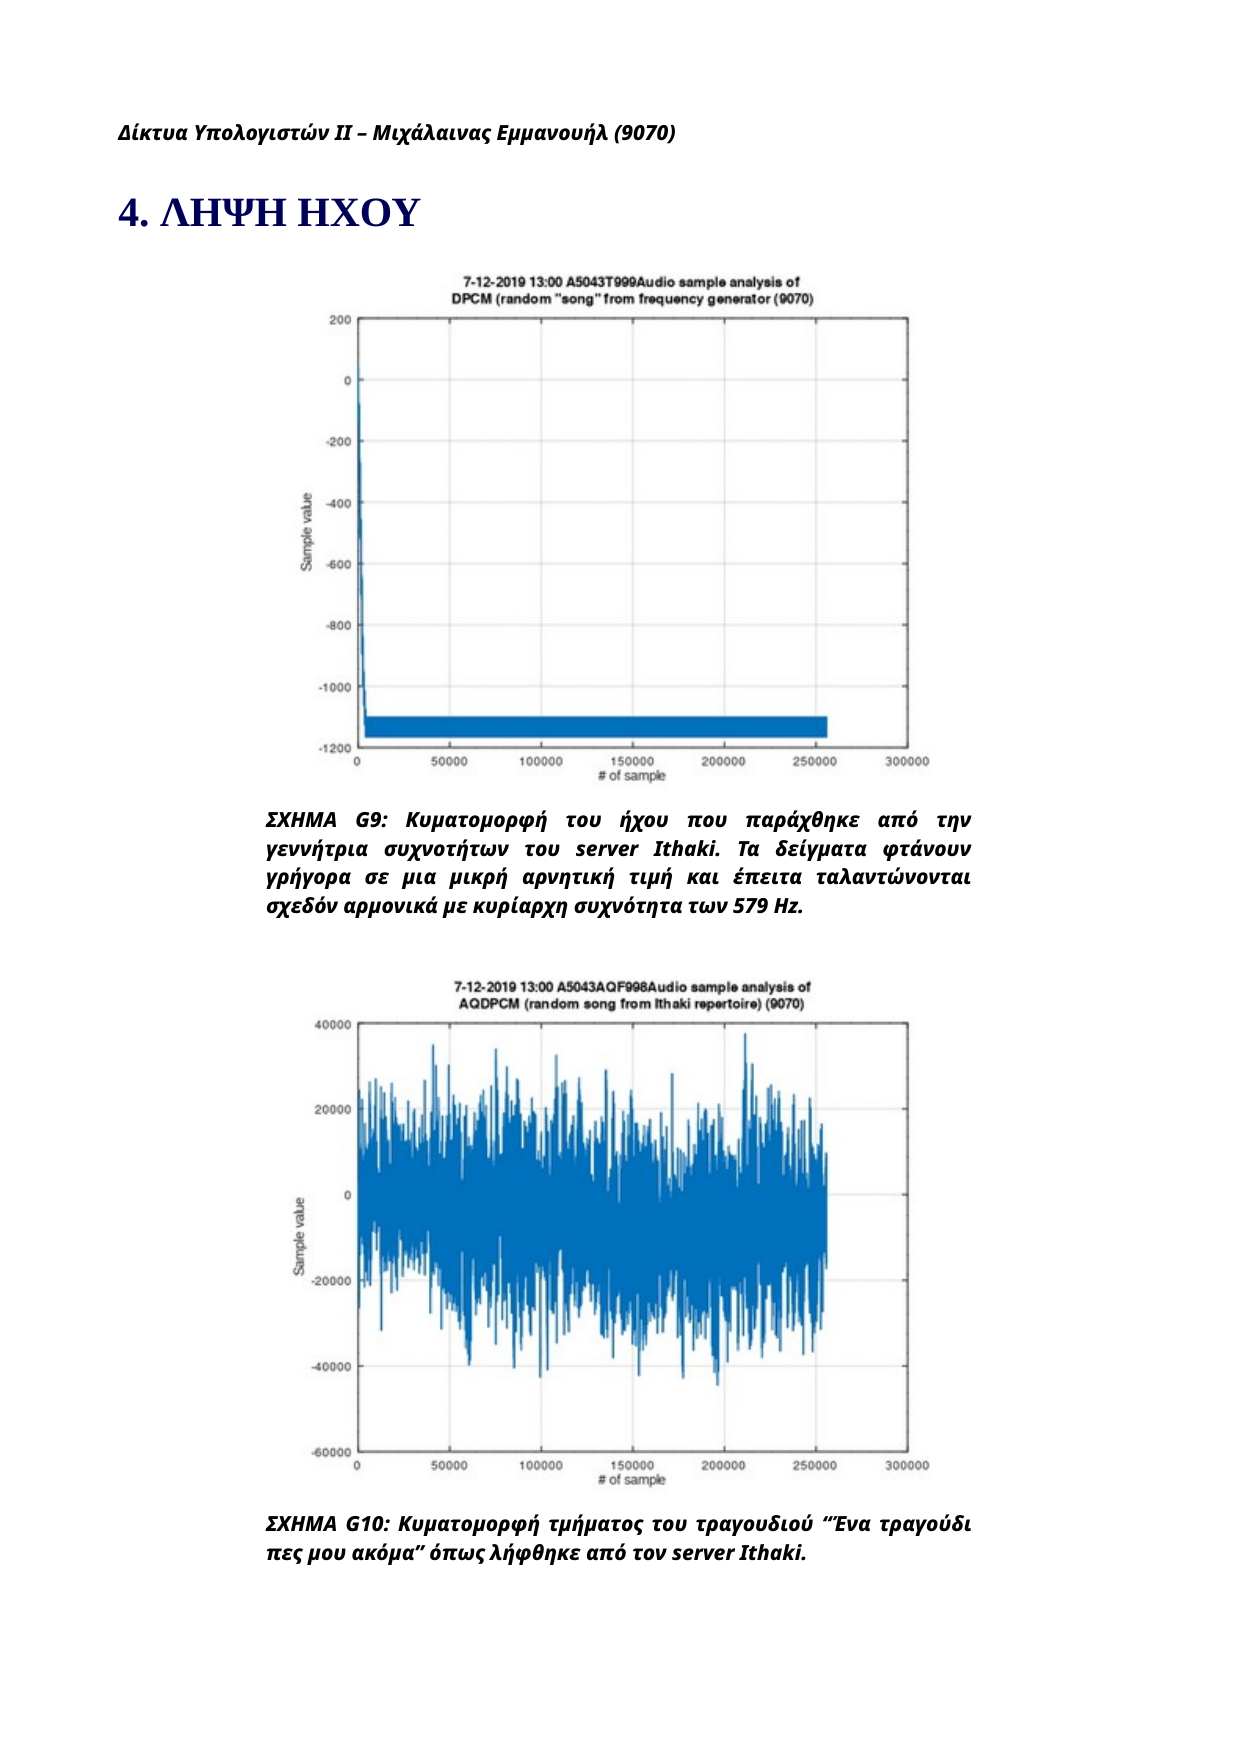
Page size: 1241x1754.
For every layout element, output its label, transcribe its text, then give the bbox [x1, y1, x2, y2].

text ΣΧΗΜΑ G10: Κυματομορφή τμήματος του τραγουδιού “Ένα τραγούδι πες μου ακόμα” όπως λήφθηκε από τον server Ithaki. [266, 1510, 974, 1566]
subtitle Ληψη ηχου [118, 188, 1122, 236]
picture [265, 978, 975, 1510]
text ΣΧΗΜΑ G9: Κυματομορφή του ήχου που παράχθηκε από την γεννήτρια συχνοτήτων του server Ithaki. Τα δείγματα φτάνουν γρήγορα σε μια μικρή αρνητική τιμή και έπειτα ταλαντώνονται σχεδόν αρμονικά με κυρίαρχη συχνότητα των 579 Hz. [266, 806, 974, 919]
picture [265, 273, 975, 806]
